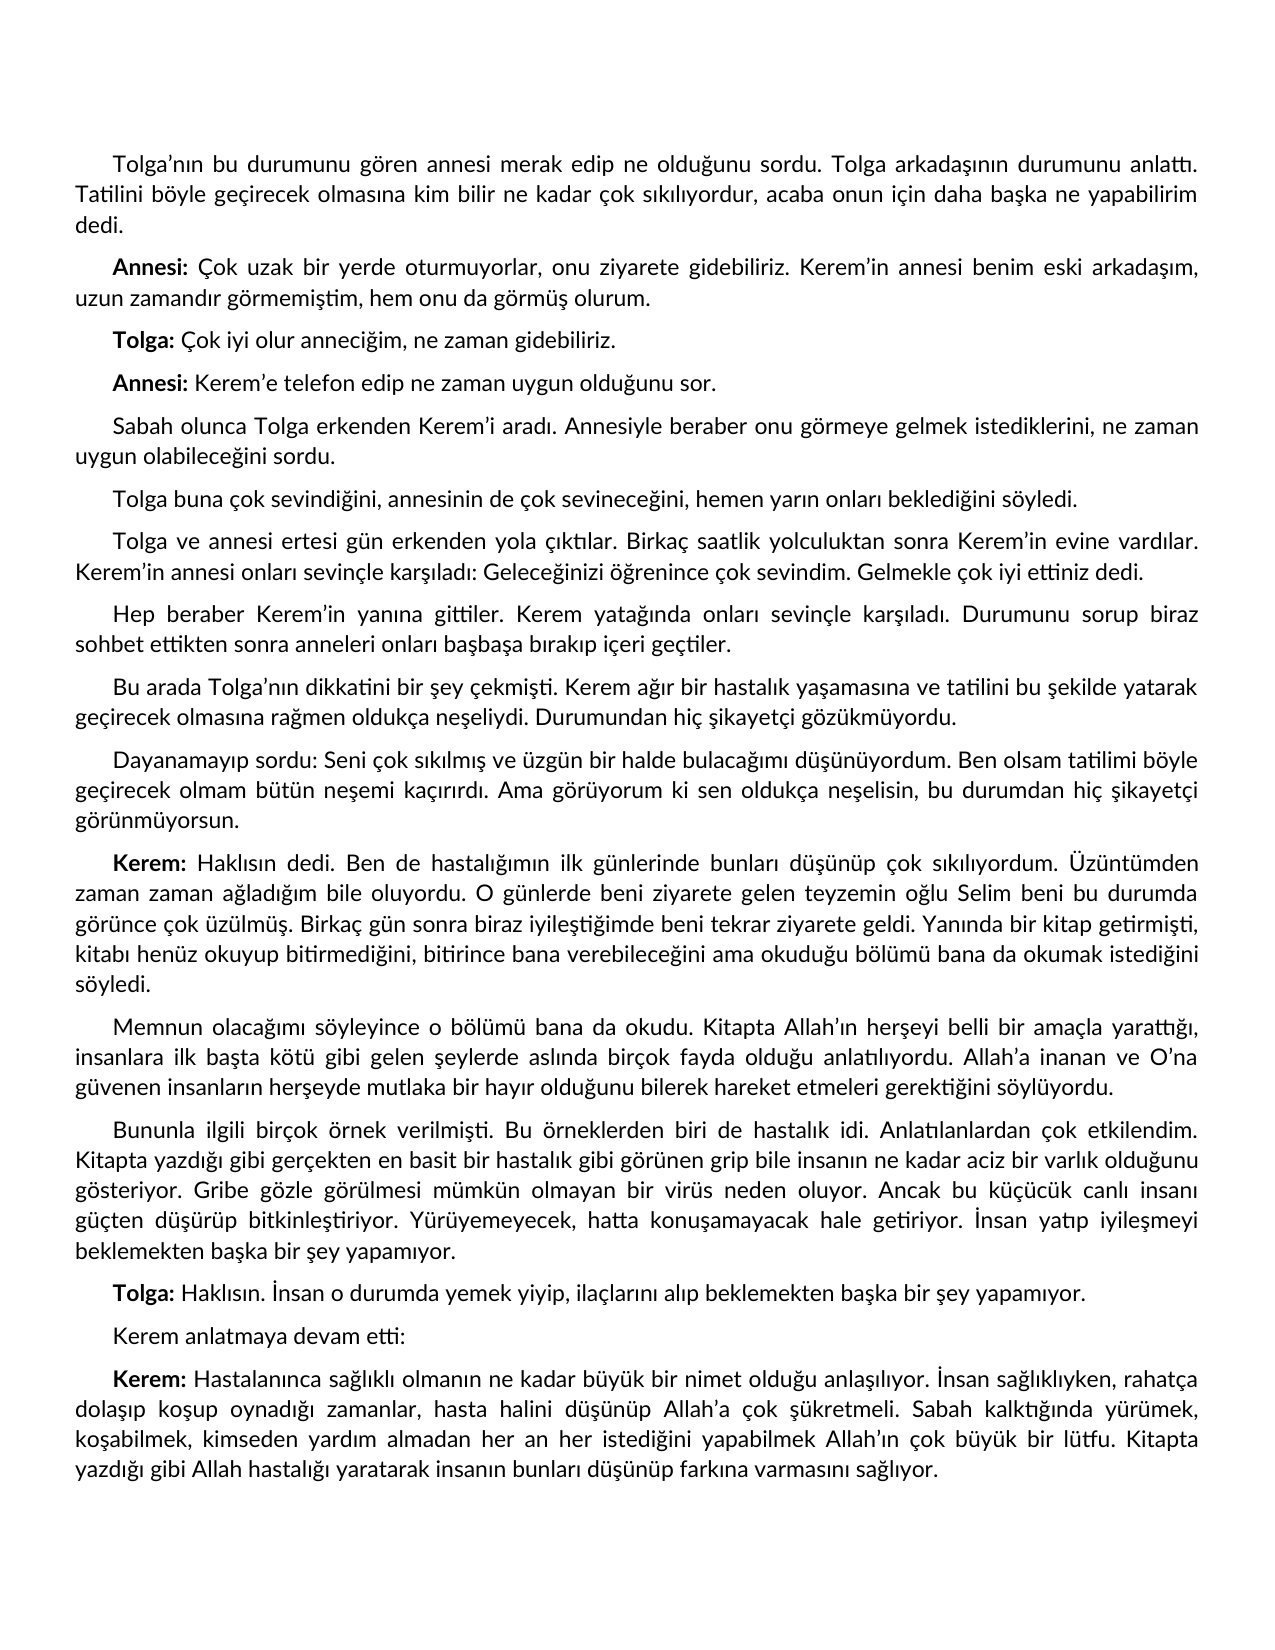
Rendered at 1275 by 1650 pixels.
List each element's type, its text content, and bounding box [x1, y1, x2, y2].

text Tolga: Çok iyi olur anneciğim, ne zaman gidebiliriz. [75, 326, 1200, 353]
text Tolga’nın bu durumunu gören annesi merak edip ne olduğunu sordu. Tolga arkadaşının durumunu anlattı. Tatilini böyle geçirecek olmasına kim bilir ne kadar çok sıkılıyordur, acaba onun için daha başka ne yapabilirim dedi. [75, 150, 1200, 238]
text Dayanamayıp sordu: Seni çok sıkılmış ve üzgün bir halde bulacağımı düşünüyordum. Ben olsam tatilimi böyle geçirecek olmam bütün neşemi kaçırırdı. Ama görüyorum ki sen oldukça neşelisin, bu durumdan hiç şikayetçi görünmüyorsun. [75, 746, 1200, 834]
text Bu arada Tolga’nın dikkatini bir şey çekmişti. Kerem ağır bir hastalık yaşamasına ve tatilini bu şekilde yatarak geçirecek olmasına rağmen oldukça neşeliydi. Durumundan hiç şikayetçi gözükmüyordu. [75, 673, 1200, 731]
text Memnun olacağımı söyleyince o bölümü bana da okudu. Kitapta Allah’ın herşeyi belli bir amaçla yarattığı, insanlara ilk başta kötü gibi gelen şeylerde aslında birçok fayda olduğu anlatılıyordu. Allah’a inanan ve O’na güvenen insanların herşeyde mutlaka bir hayır olduğunu bilerek hareket etmeleri gerektiğini söylüyordu. [75, 1012, 1200, 1100]
text Bununla ilgili birçok örnek verilmişti. Bu örneklerden biri de hastalık idi. Anlatılanlardan çok etkilendim. Kitapta yazdığı gibi gerçekten en basit bir hastalık gibi görünen grip bile insanın ne kadar aciz bir varlık olduğunu gösteriyor. Gribe gözle görülmesi mümkün olmayan bir virüs neden oluyor. Ancak bu küçücük canlı insanı güçten düşürüp bitkinleştiriyor. Yürüyemeyecek, hatta konuşamayacak hale getiriyor. İnsan yatıp iyileşmeyi beklemekten başka bir şey yapamıyor. [75, 1116, 1200, 1264]
text Annesi: Kerem’e telefon edip ne zaman uygun olduğunu sor. [75, 369, 1200, 396]
text Annesi: Çok uzak bir yerde oturmuyorlar, onu ziyarete gidebiliriz. Kerem’in annesi benim eski arkadaşım, uzun zamandır görmemiştim, hem onu da görmüş olurum. [75, 253, 1200, 311]
text Kerem: Haklısın dedi. Ben de hastalığımın ilk günlerinde bunları düşünüp çok sıkılıyordum. Üzüntümden zaman zaman ağladığım bile oluyordu. O günlerde beni ziyarete gelen teyzemin oğlu Selim beni bu durumda görünce çok üzülmüş. Birkaç gün sonra biraz iyileştiğimde beni tekrar ziyarete geldi. Yanında bir kitap getirmişti, kitabı henüz okuyup bitirmediğini, bitirince bana verebileceğini ama okuduğu bölümü bana da okumak istediğini söyledi. [75, 849, 1200, 997]
text Tolga: Haklısın. İnsan o durumda yemek yiyip, ilaçlarını alıp beklemekten başka bir şey yapamıyor. [75, 1279, 1200, 1307]
text Kerem anlatmaya devam etti: [75, 1322, 1200, 1349]
text Kerem: Hastalanınca sağlıklı olmanın ne kadar büyük bir nimet olduğu anlaşılıyor. İnsan sağlıklıyken, rahatça dolaşıp koşup oynadığı zamanlar, hasta halini düşünüp Allah’a çok şükretmeli. Sabah kalktığında yürümek, koşabilmek, kimseden yardım almadan her an her istediğini yapabilmek Allah’ın çok büyük bir lütfu. Kitapta yazdığı gibi Allah hastalığı yaratarak insanın bunları düşünüp farkına varmasını sağlıyor. [75, 1364, 1200, 1483]
text Tolga buna çok sevindiğini, annesinin de çok sevineceğini, hemen yarın onları beklediğini söyledi. [75, 484, 1200, 512]
text Sabah olunca Tolga erkenden Kerem’i aradı. Annesiyle beraber onu görmeye gelmek istediklerini, ne zaman uygun olabileceğini sordu. [75, 411, 1200, 469]
text Tolga ve annesi ertesi gün erkenden yola çıktılar. Birkaç saatlik yolculuktan sonra Kerem’in evine vardılar. Kerem’in annesi onları sevinçle karşıladı: Geleceğinizi öğrenince çok sevindim. Gelmekle çok iyi ettiniz dedi. [75, 527, 1200, 585]
text Hep beraber Kerem’in yanına gittiler. Kerem yatağında onları sevinçle karşıladı. Durumunu sorup biraz sohbet ettikten sonra anneleri onları başbaşa bırakıp içeri geçtiler. [75, 600, 1200, 658]
